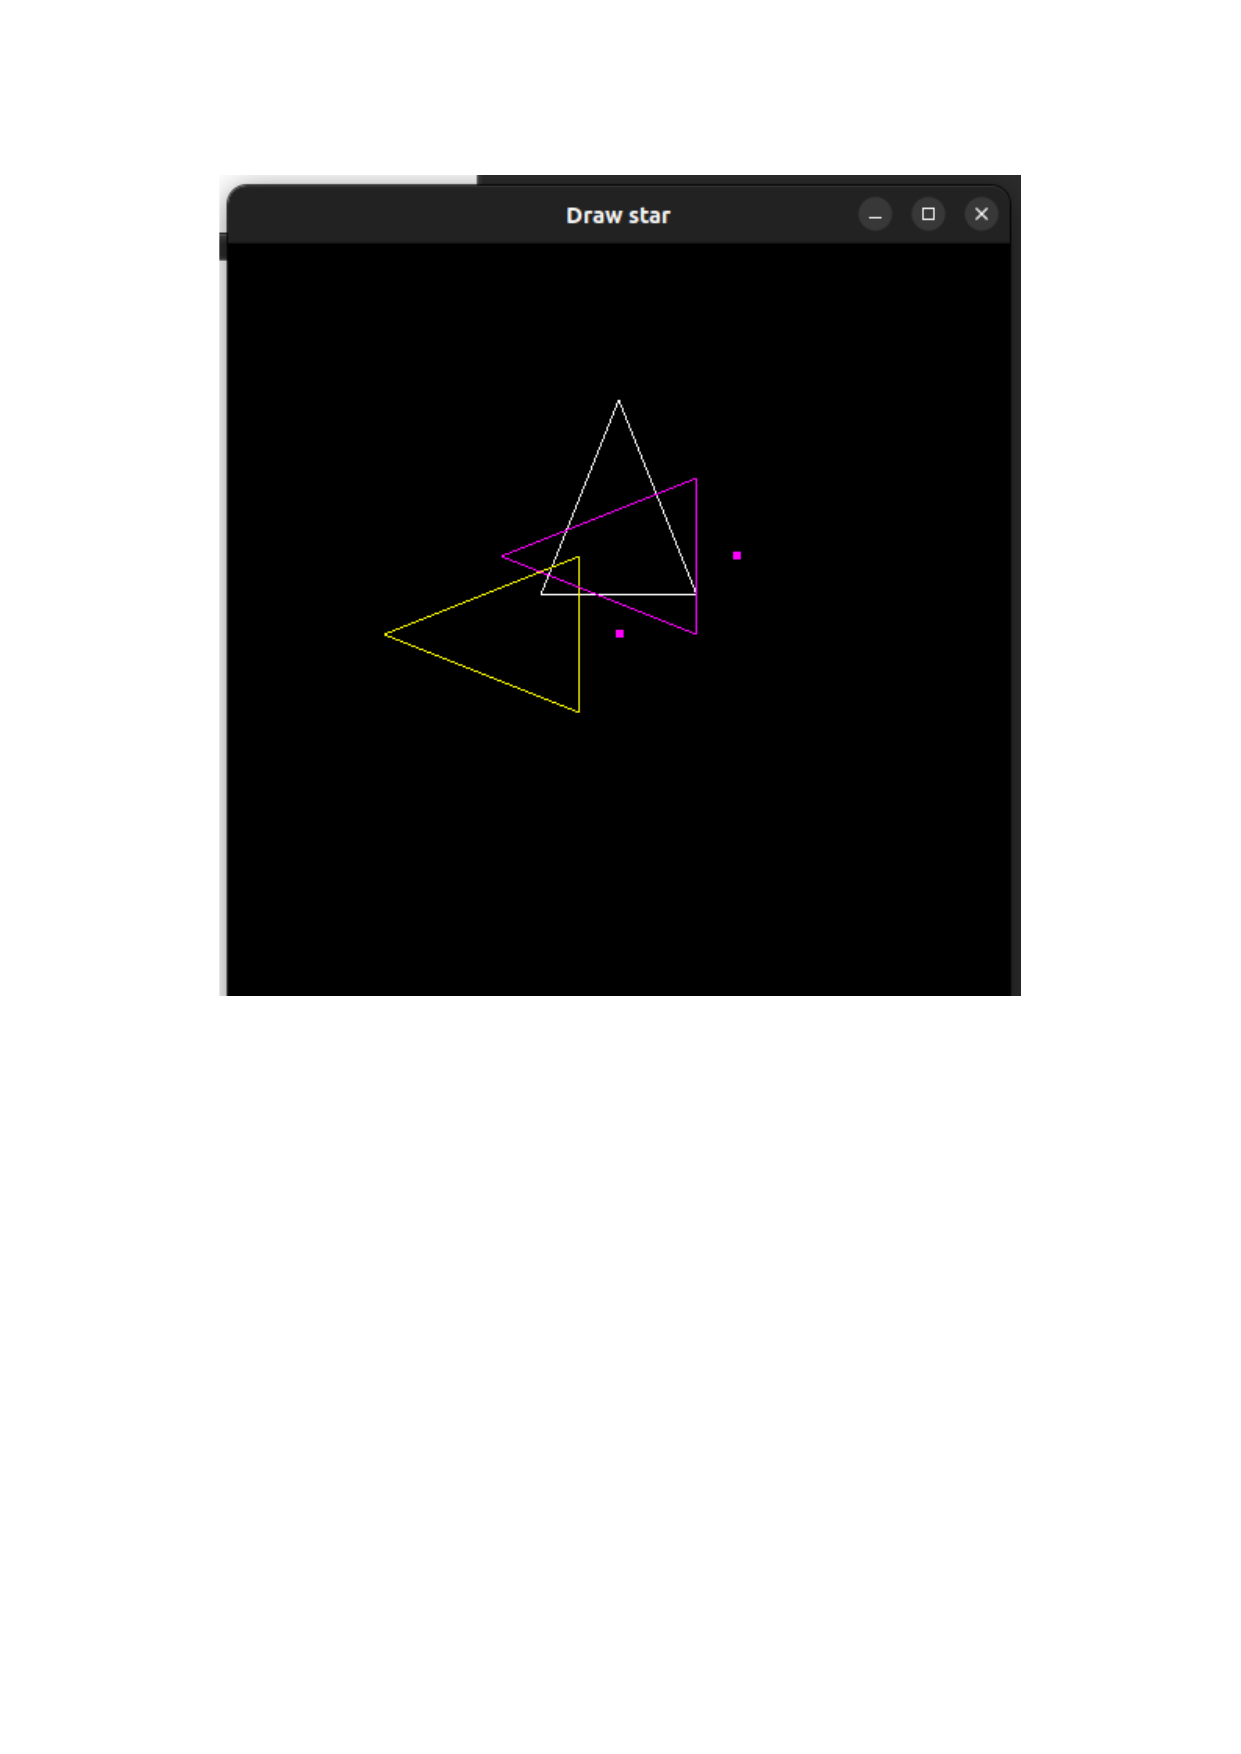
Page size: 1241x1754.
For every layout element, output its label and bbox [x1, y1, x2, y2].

picture [219, 175, 1021, 996]
